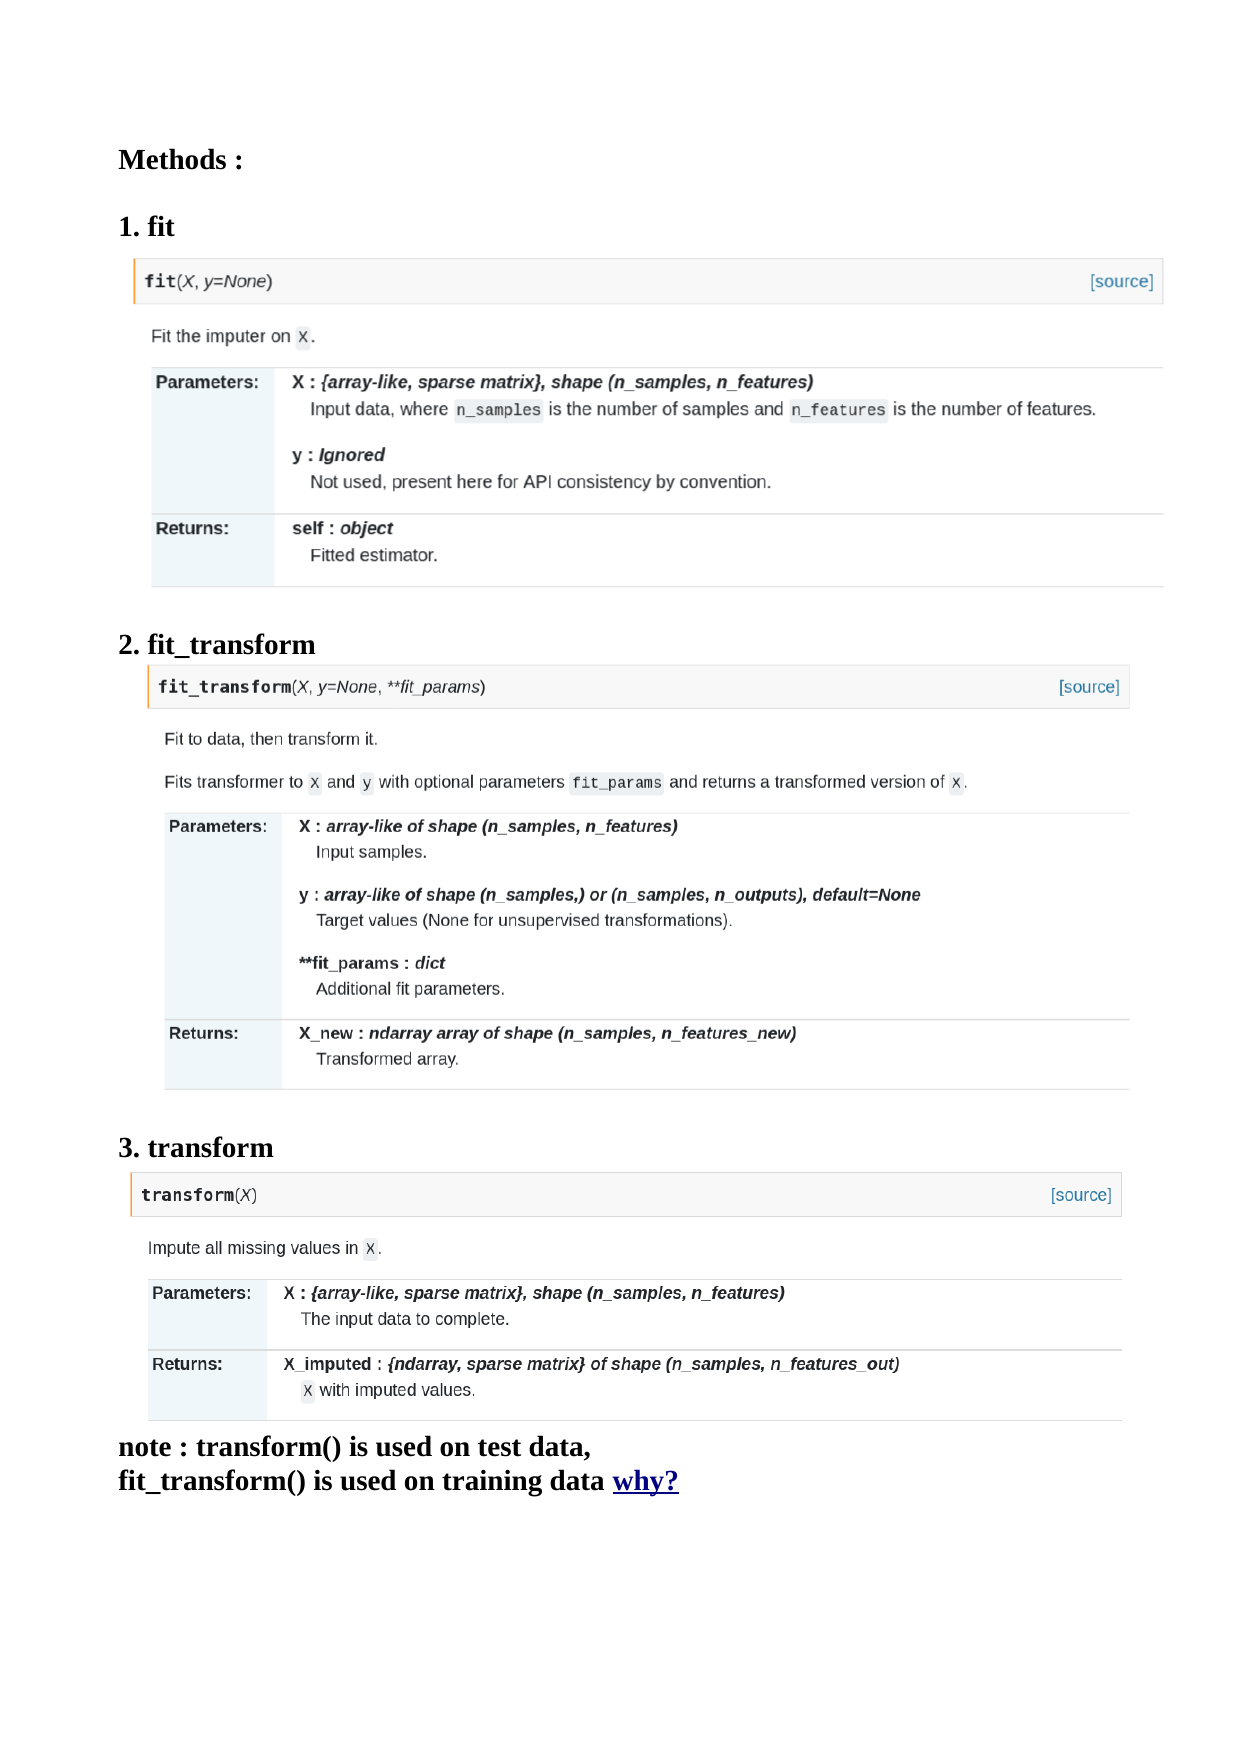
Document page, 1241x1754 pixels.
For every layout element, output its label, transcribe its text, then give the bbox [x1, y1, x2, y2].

text Methods : [118, 142, 1122, 176]
picture [118, 242, 1213, 594]
picture [118, 661, 1169, 1097]
text fit_transform() is used on training data why? [118, 1463, 1122, 1496]
picture [118, 1163, 1141, 1430]
text 1. fit [118, 209, 1122, 242]
text 3. transform [118, 1130, 1122, 1163]
text note : transform() is used on test data, [118, 1430, 1122, 1463]
text 2. fit_transform [118, 627, 1122, 661]
